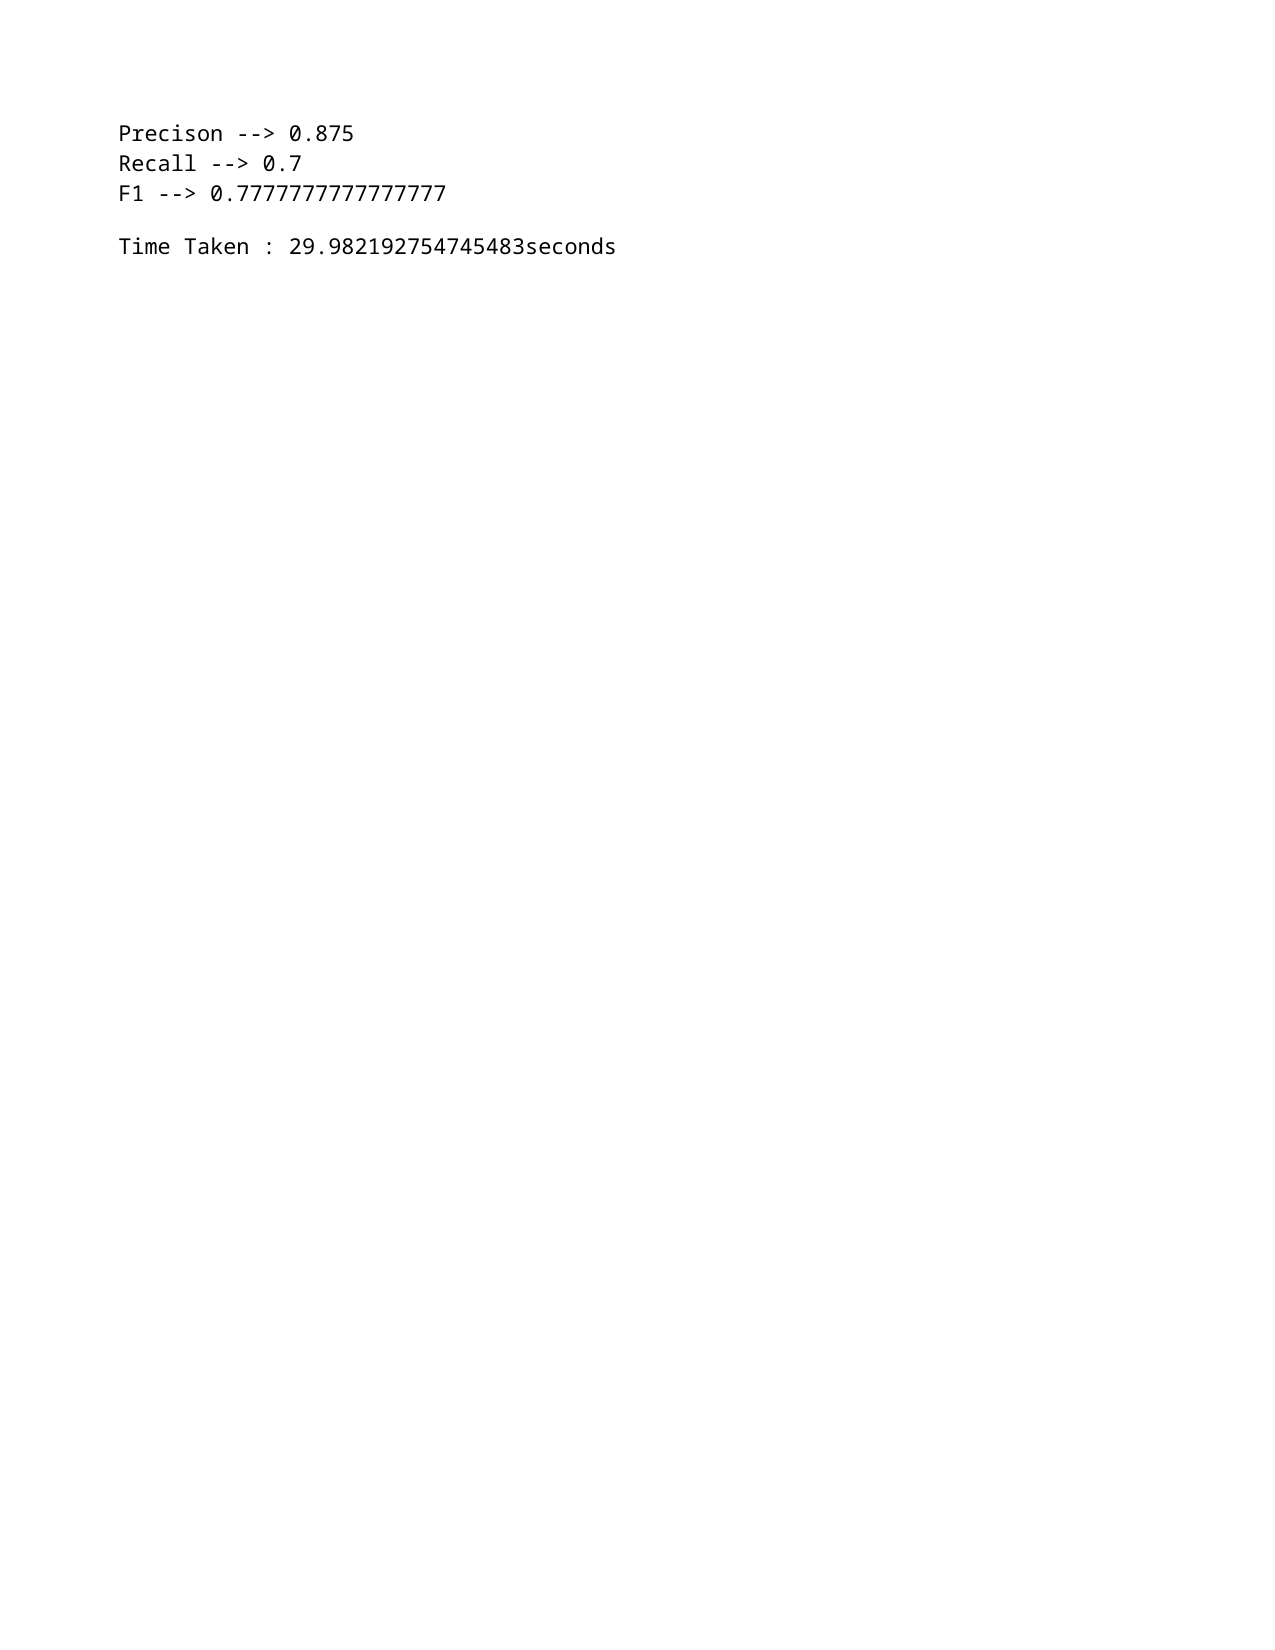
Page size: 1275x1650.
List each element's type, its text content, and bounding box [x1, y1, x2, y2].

text Recall --> 0.7 [118, 148, 1157, 178]
text Precison --> 0.875 [118, 118, 1157, 148]
text F1 --> 0.7777777777777777 [118, 178, 1157, 207]
text Time Taken : 29.982192754745483seconds [118, 231, 1157, 261]
